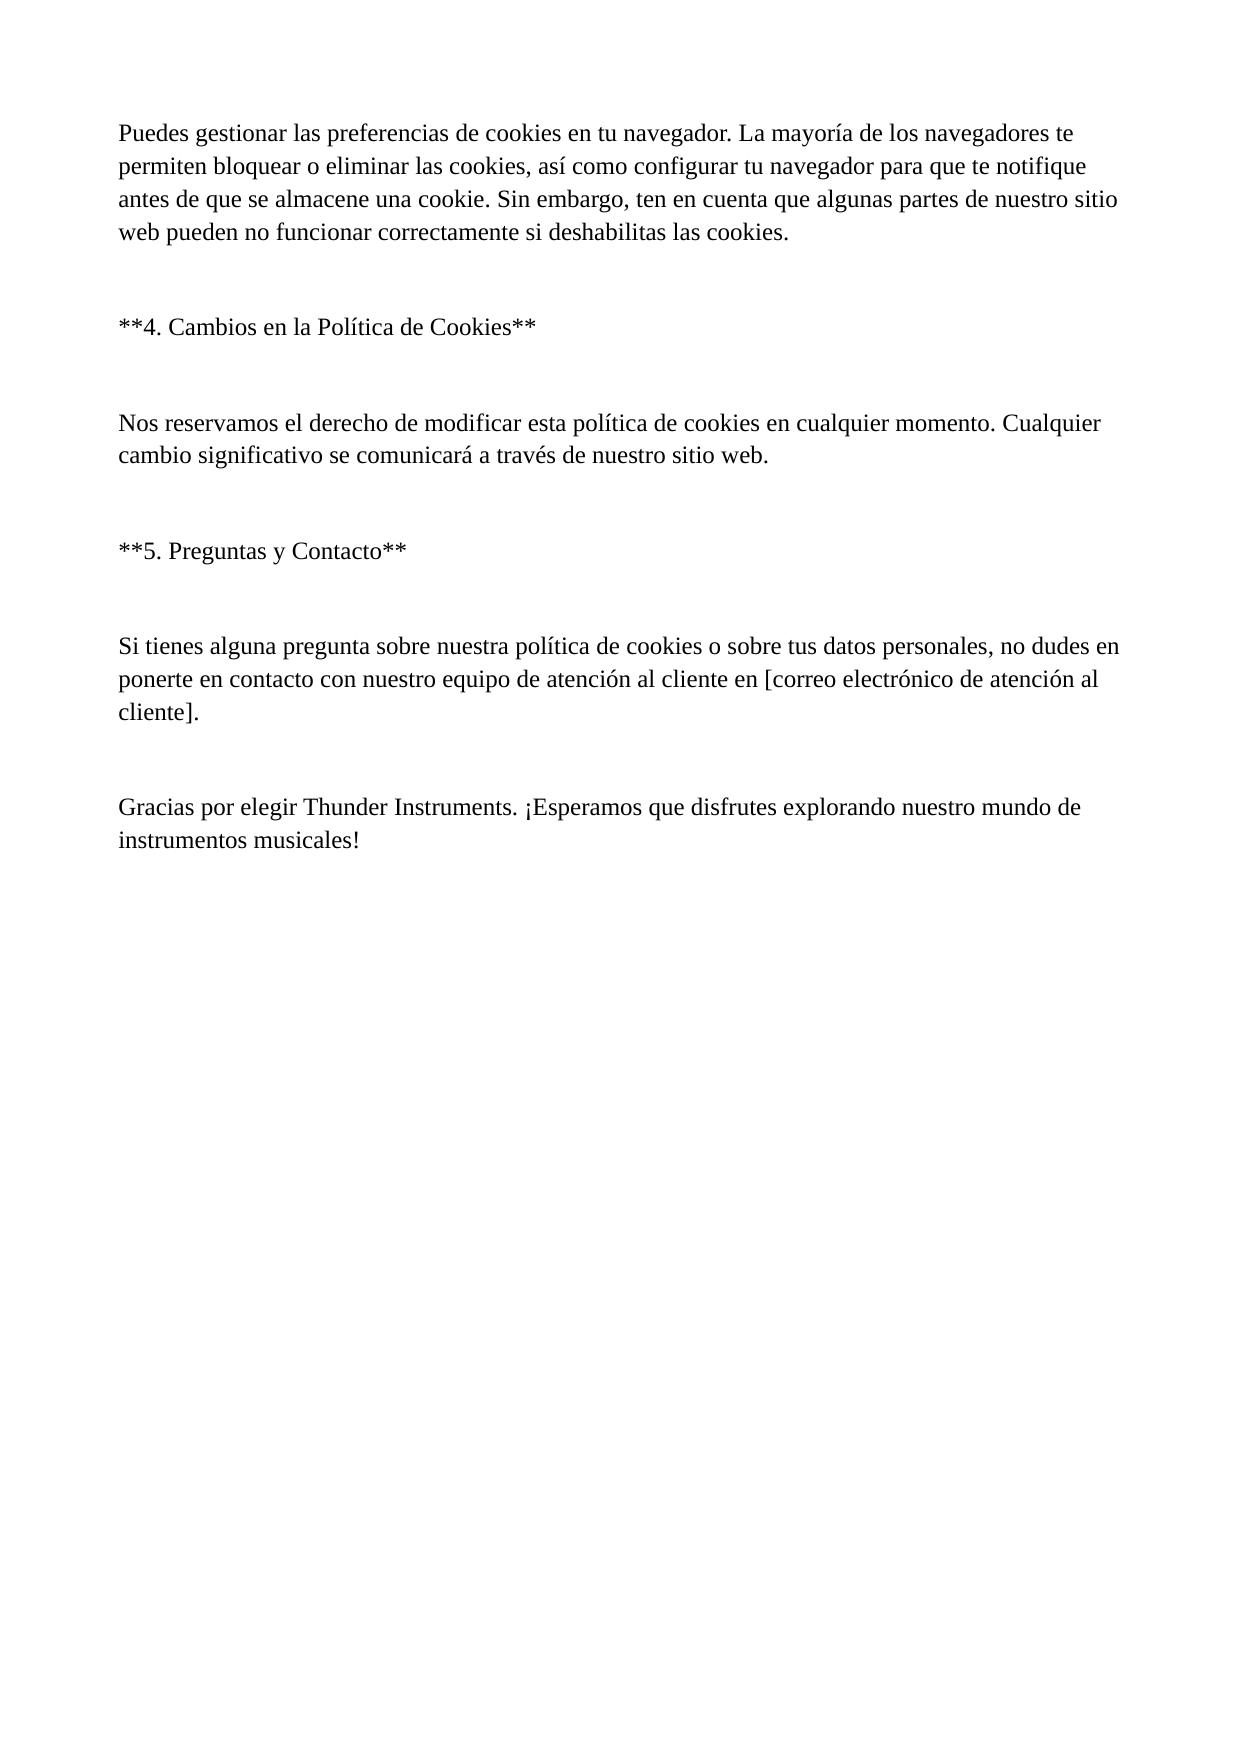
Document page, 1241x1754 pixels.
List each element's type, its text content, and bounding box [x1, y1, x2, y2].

text Si tienes alguna pregunta sobre nuestra política de cookies o sobre tus datos personales, no dudes en ponerte en contacto con nuestro equipo de atención al cliente en [correo electrónico de atención al cliente]. [118, 631, 1122, 726]
text Nos reservamos el derecho de modificar esta política de cookies en cualquier momento. Cualquier cambio significativo se comunicará a través de nuestro sitio web. [118, 408, 1122, 469]
text **5. Preguntas y Contacto** [118, 536, 1122, 564]
text Puedes gestionar las preferencias de cookies en tu navegador. La mayoría de los navegadores te permiten bloquear o eliminar las cookies, así como configurar tu navegador para que te notifique antes de que se almacene una cookie. Sin embargo, ten en cuenta que algunas partes de nuestro sitio web pueden no funcionar correctamente si deshabilitas las cookies. [118, 118, 1122, 246]
text **4. Cambios en la Política de Cookies** [118, 312, 1122, 341]
text Gracias por elegir Thunder Instruments. ¡Esperamos que disfrutes explorando nuestro mundo de instrumentos musicales! [118, 792, 1122, 854]
